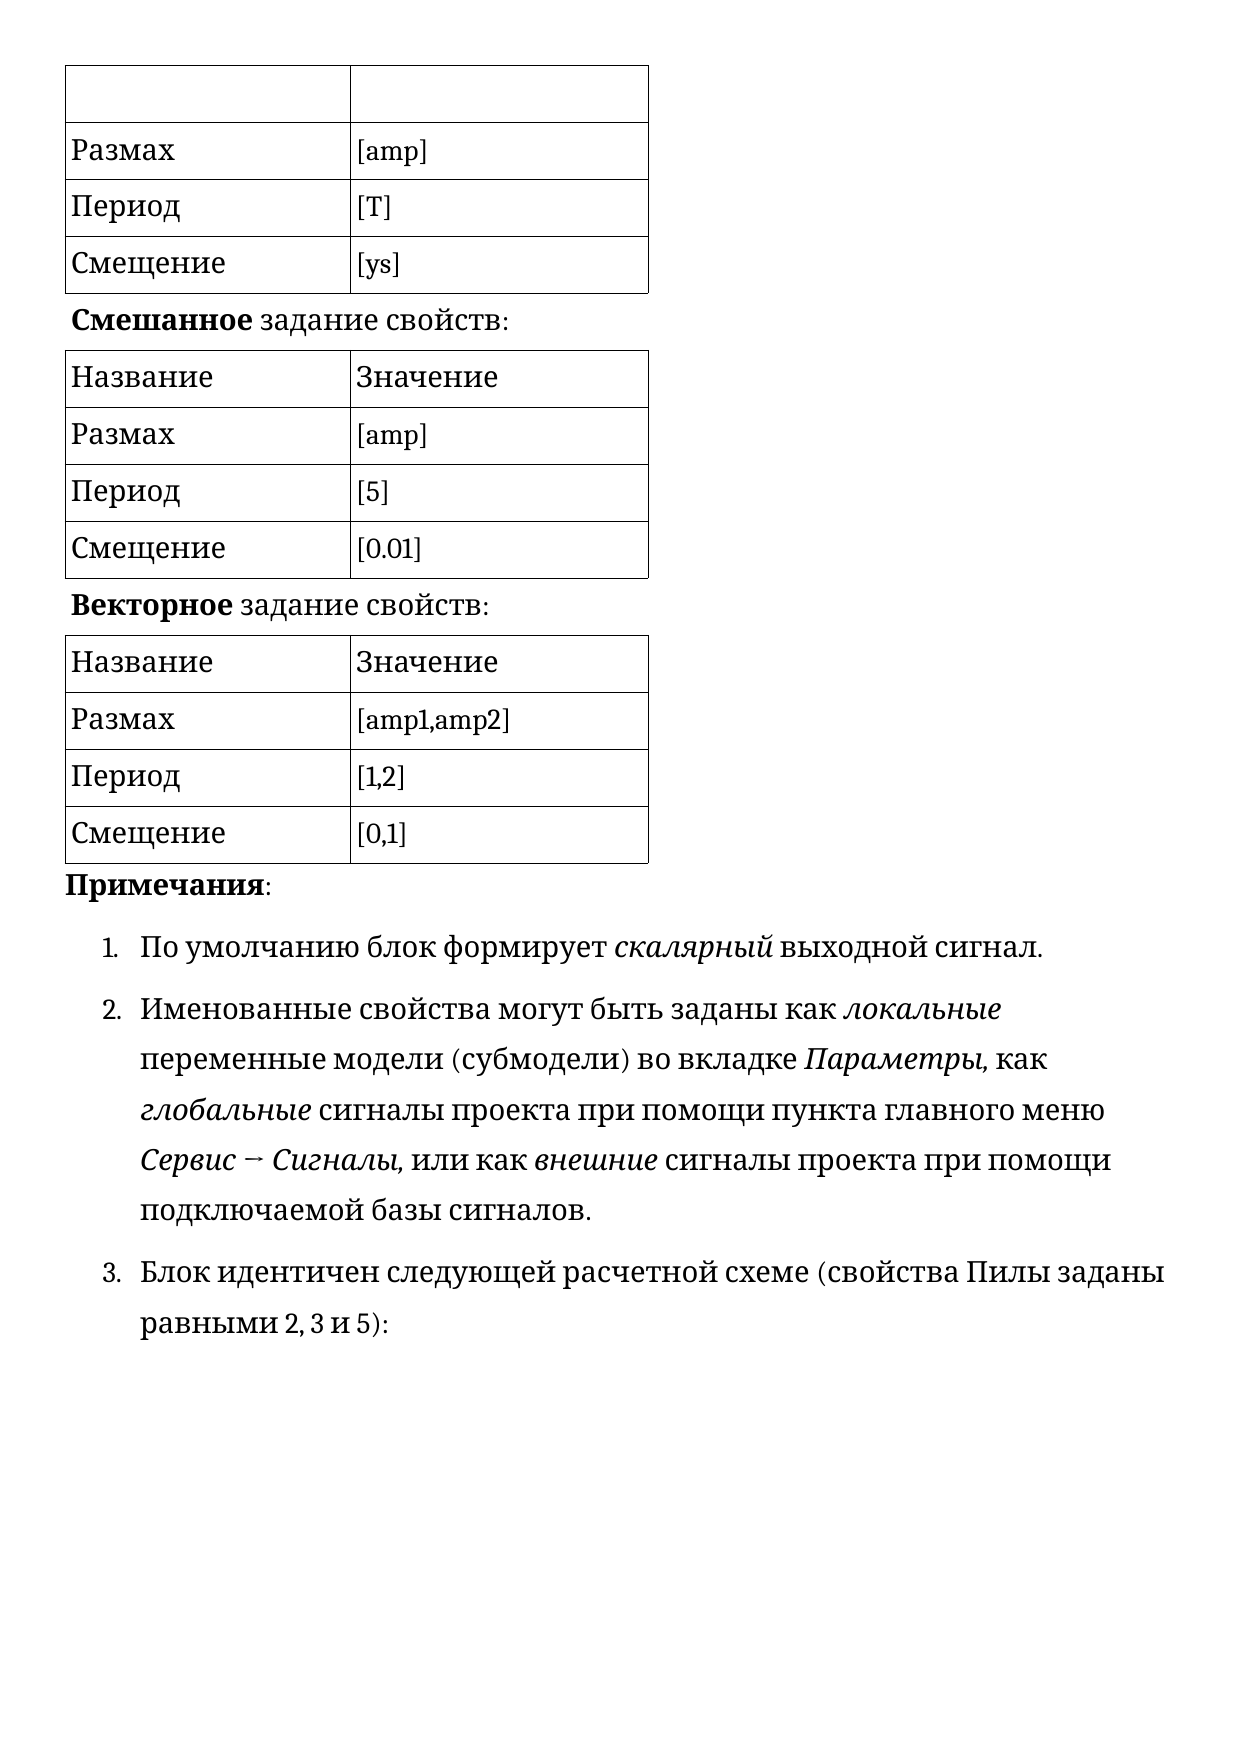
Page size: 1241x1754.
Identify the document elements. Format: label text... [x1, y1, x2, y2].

table_cell [351, 66, 648, 122]
table_cell Смещение [66, 807, 350, 863]
table_cell Смешанное задание свойств: [65, 294, 648, 350]
table_cell [amp1,amp2] [351, 693, 648, 749]
table_cell [0.01] [351, 522, 648, 578]
table_cell Размах [66, 123, 350, 179]
table_cell Блок формирует на выходе периодический линейно нарастающий пилообразный сигнал: , где– свойства блока, – выходной сигнал,– текущее модельное время в секундах, – дробная часть. Свойства: Размах –(высота «зуба» пилы, амплитуда сигнала). Период – период следования треугольных импульсов. Смещение –, ордината основания «зуба» (нижней точки) пилы. Свойства могут быть векторами:,и , размерности которых должны быть одинаковы, в этом случае на выходе будет также формироваться векторный сигнал: Примеры заполнения диалогового окна свойств блока: Примечания: По умолчанию блок формирует скалярный выходной сигнал. Именованные свойства могут быть заданы как локальные переменные модели (субмодели) во вкладке Параметры, как глобальные сигналы проекта при помощи пункта главного меню Сервис → Сигналы, или как внешние сигналы проекта при помощи подключаемой базы сигналов. Блок идентичен следующей расчетной схеме (свойства Пилы заданы равными 2, 3 и 5): При этом (в первые 15 секунд) график сигнала на выходе выглядит следующим образом: [59, 59, 1181, 1352]
table_cell [T] [351, 180, 648, 236]
table_cell [1,2] [351, 750, 648, 806]
table_cell Смещение [66, 522, 350, 578]
table_cell [amp] [351, 123, 648, 179]
table_cell [ys] [351, 237, 648, 293]
table_cell Размах [66, 408, 350, 464]
table_cell [5] [351, 465, 648, 521]
table_cell Период [66, 750, 350, 806]
table_cell [66, 66, 350, 122]
table_cell Период [66, 465, 350, 521]
table_cell Размах [66, 693, 350, 749]
table_cell Значение [351, 636, 648, 692]
table_cell Период [66, 180, 350, 236]
table_cell [amp] [351, 408, 648, 464]
table_cell [0,1] [351, 807, 648, 863]
table_cell Смещение [66, 237, 350, 293]
table_cell Название [66, 636, 350, 692]
table_cell Векторное задание свойств: [65, 579, 648, 635]
table_cell Название [66, 351, 350, 407]
table_cell Значение [351, 351, 648, 407]
